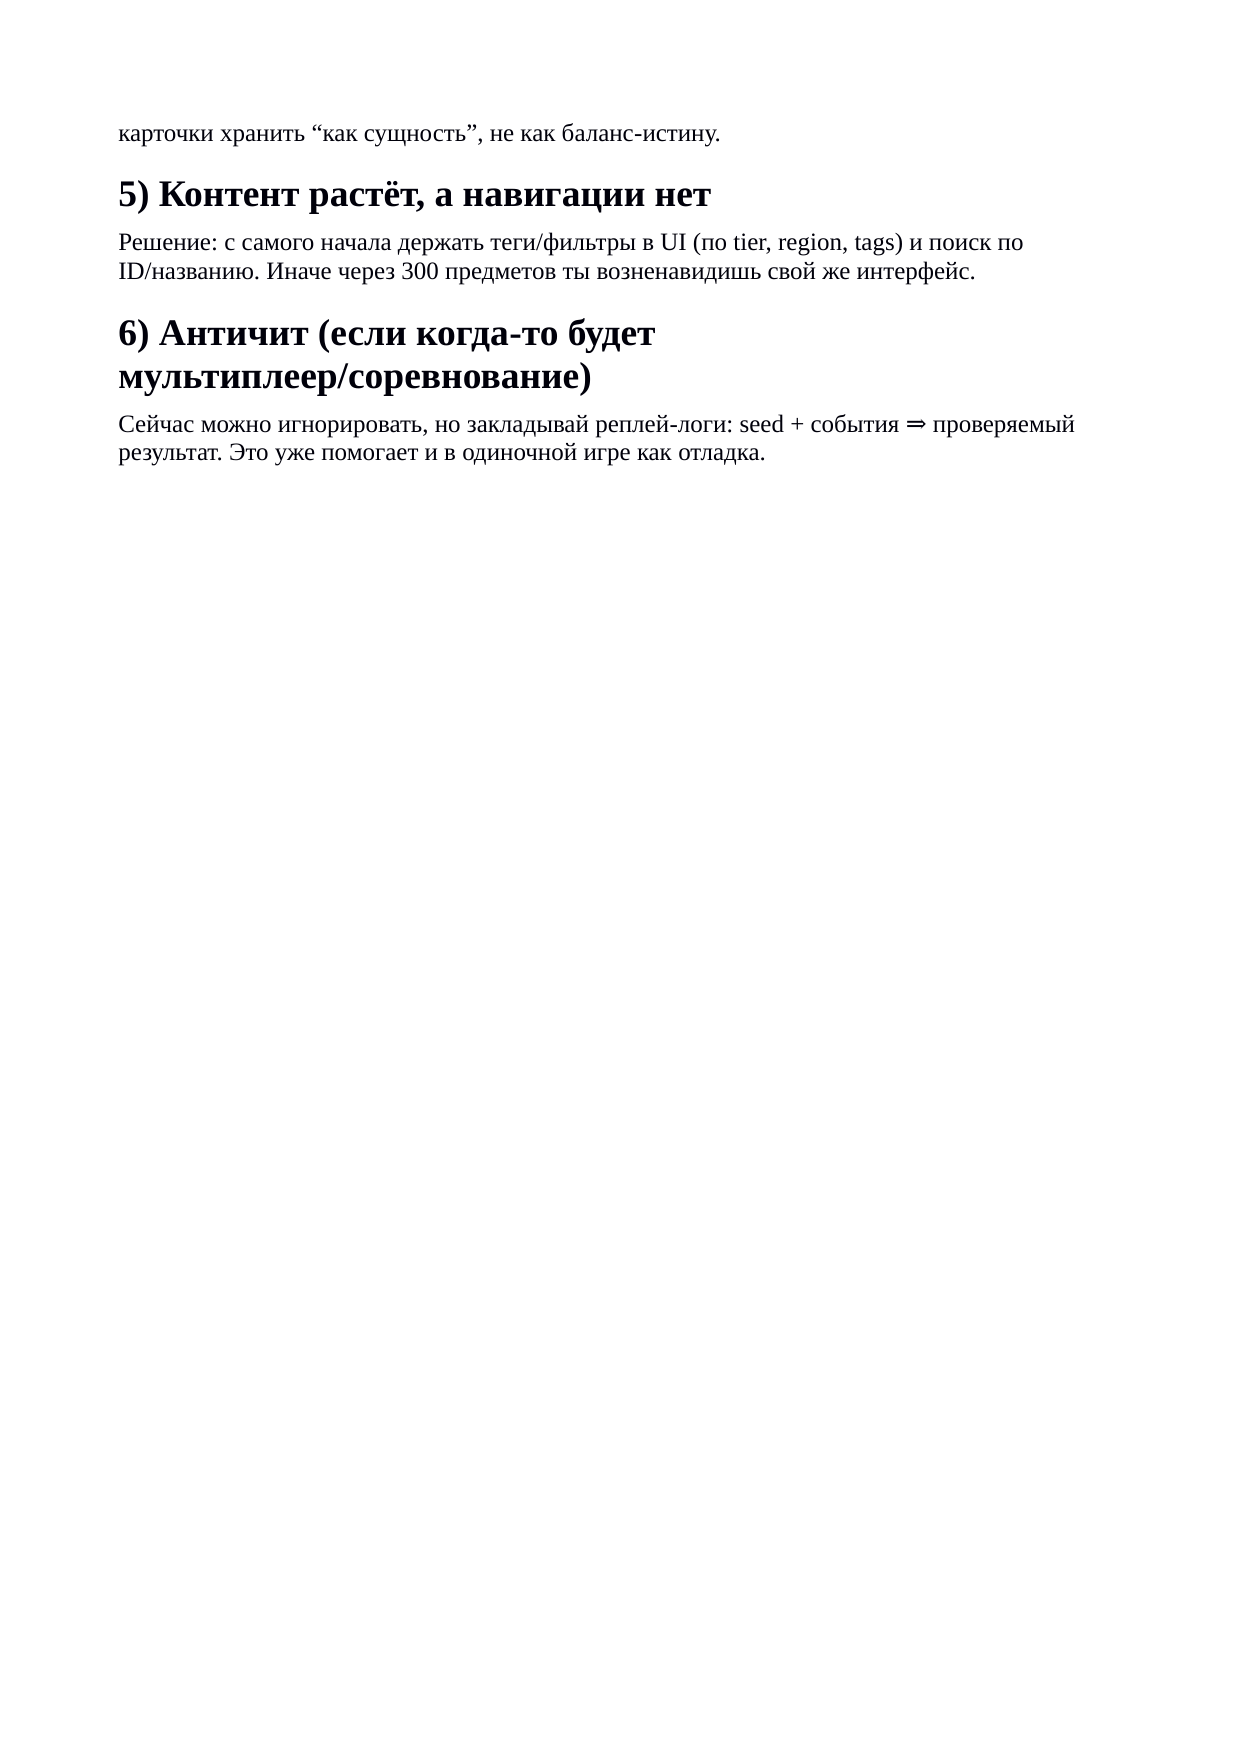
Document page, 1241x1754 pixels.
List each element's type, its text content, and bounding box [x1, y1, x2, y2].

subtitle 5) Контент растёт, а навигации нет [118, 172, 1122, 215]
subtitle 6) Античит (если когда‑то будет мультиплеер/соревнование) [118, 310, 1122, 396]
text карточки хранить “как сущность”, не как баланс‑истину. [118, 118, 1122, 147]
text Решение: с самого начала держать теги/фильтры в UI (по tier, region, tags) и поиск по ID/названию. Иначе через 300 предметов ты возненавидишь свой же интерфейс. [118, 227, 1122, 285]
text Сейчас можно игнорировать, но закладывай реплей‑логи: seed + события ⇒ проверяемый результат. Это уже помогает и в одиночной игре как отладка. [118, 409, 1122, 466]
